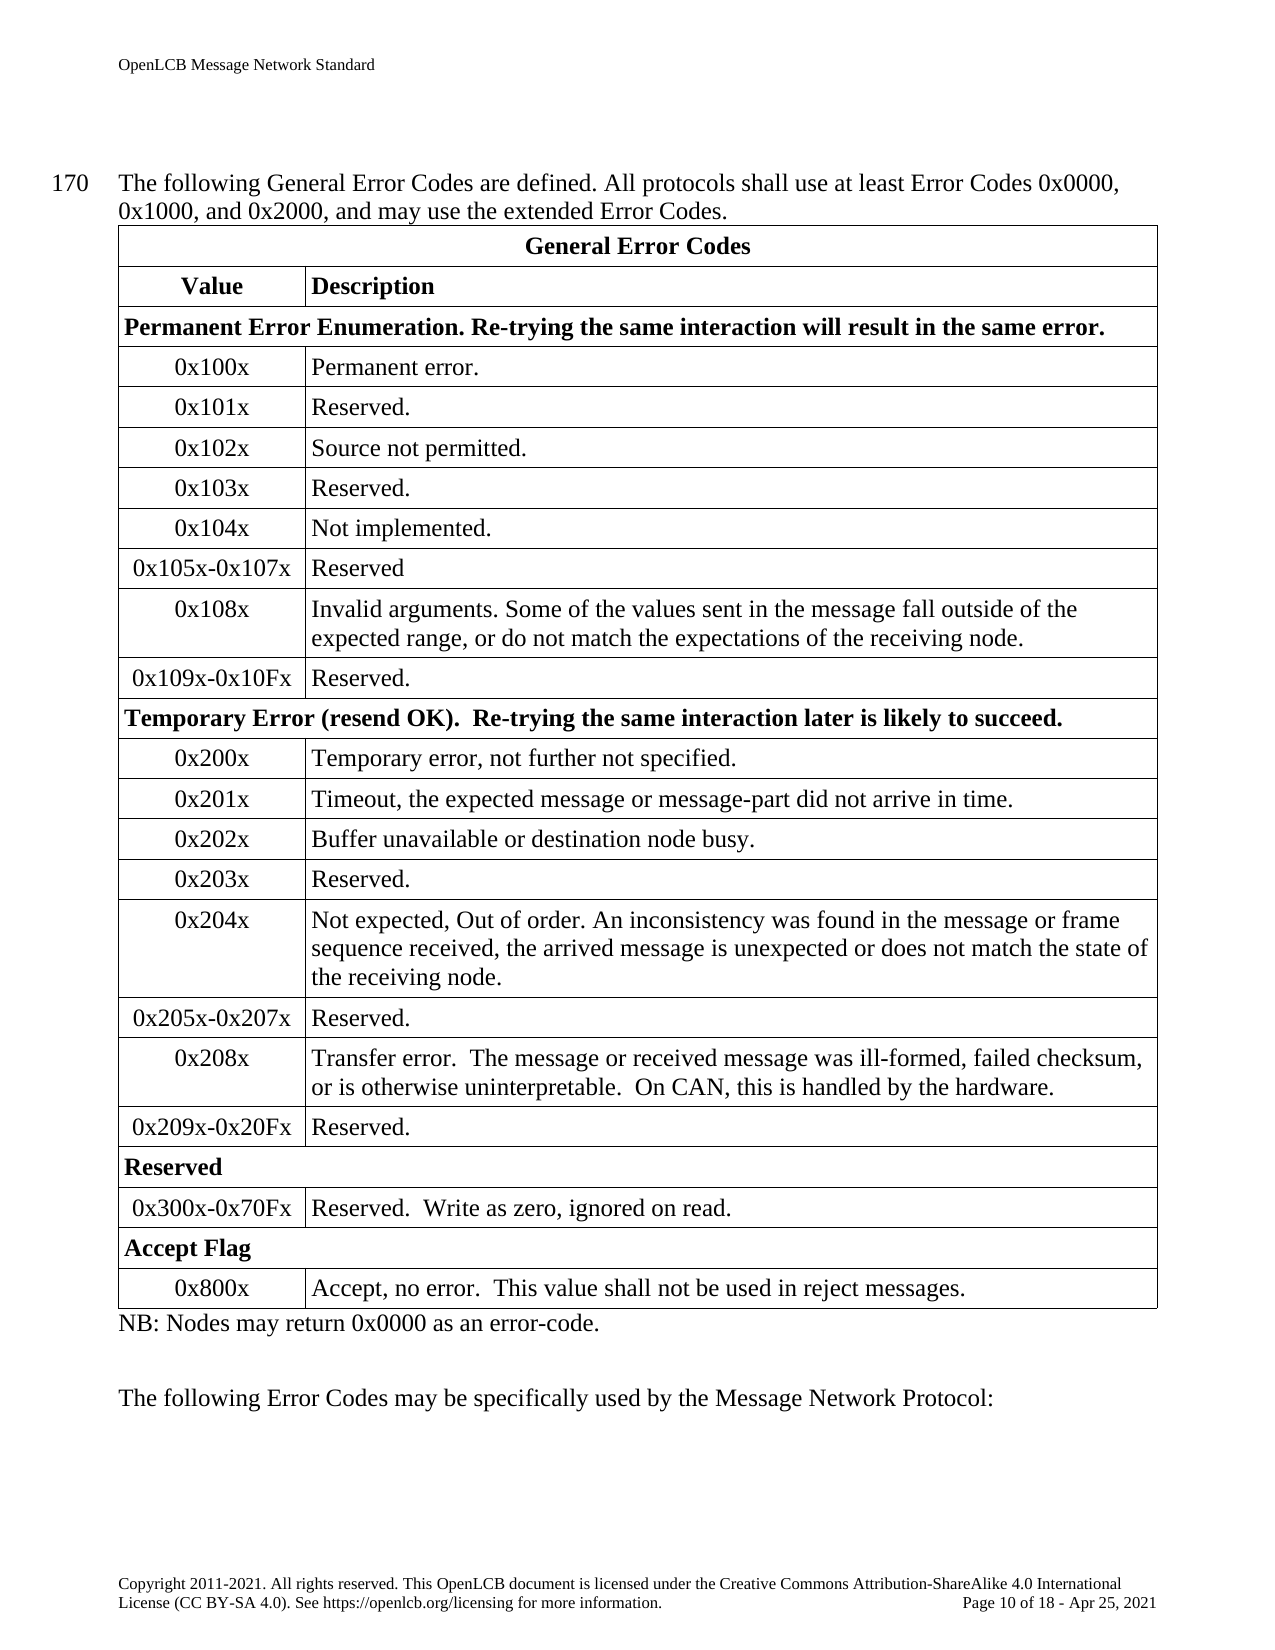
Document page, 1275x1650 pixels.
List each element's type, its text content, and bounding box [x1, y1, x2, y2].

table_cell Timeout, the expected message or message-part did not arrive in time. [306, 779, 1157, 818]
table_cell Reserved [306, 549, 1157, 588]
table_cell Buffer unavailable or destination node busy. [306, 819, 1157, 859]
table_cell 0x102x [119, 428, 305, 467]
table_cell 0x204x [119, 900, 305, 997]
table_cell Reserved. [306, 998, 1157, 1037]
table_cell 0x103x [119, 468, 305, 507]
table_cell Reserved [119, 1147, 1157, 1187]
table_header General Error Codes [119, 226, 1157, 266]
table_cell 0x108x [119, 589, 305, 657]
table_cell Permanent error. [306, 347, 1157, 386]
table_cell Reserved. [306, 1107, 1157, 1146]
table_cell Description [306, 267, 1157, 306]
table_cell Not implemented. [306, 509, 1157, 548]
table_cell 0x200x [119, 739, 305, 778]
table_cell 0x109x-0x10Fx [119, 658, 305, 697]
table_cell Transfer error. The message or received message was ill-formed, failed checksum, or is otherwise uninterpretable. On CAN, this is handled by the hardware. [306, 1038, 1157, 1106]
table_cell Reserved. Write as zero, ignored on read. [306, 1188, 1157, 1227]
text The following Error Codes may be specifically used by the Message Network Protocol: [118, 1383, 1157, 1412]
table_cell Accept, no error. This value shall not be used in reject messages. [306, 1269, 1157, 1308]
table_cell Invalid arguments. Some of the values sent in the message fall outside of the expected range, or do not match the expectations of the receiving node. [306, 589, 1157, 657]
table_cell 0x208x [119, 1038, 305, 1106]
table_cell 0x201x [119, 779, 305, 818]
table_cell 0x100x [119, 347, 305, 386]
table_cell Permanent Error Enumeration. Re-trying the same interaction will result in the same error. [119, 307, 1157, 346]
table_cell Temporary error, not further not specified. [306, 739, 1157, 778]
table_cell 0x202x [119, 819, 305, 859]
table_cell Reserved. [306, 387, 1157, 427]
table_cell 0x800x [119, 1269, 305, 1308]
table_cell Not expected, Out of order. An inconsistency was found in the message or frame sequence received, the arrived message is unexpected or does not match the state of the receiving node. [306, 900, 1157, 997]
text The following General Error Codes are defined. All protocols shall use at least Error Codes 0x0000, 0x1000, and 0x2000, and may use the extended Error Codes. [118, 168, 1157, 225]
table_cell 0x101x [119, 387, 305, 427]
table_cell 0x203x [119, 860, 305, 899]
text NB: Nodes may return 0x0000 as an error-code. [118, 1309, 1157, 1337]
table_cell Source not permitted. [306, 428, 1157, 467]
table_cell Reserved. [306, 860, 1157, 899]
table_cell 0x205x-0x207x [119, 998, 305, 1037]
table_cell 0x300x-0x70Fx [119, 1188, 305, 1227]
table_cell 0x209x-0x20Fx [119, 1107, 305, 1146]
table_cell 0x105x-0x107x [119, 549, 305, 588]
table_cell Temporary Error (resend OK). Re-trying the same interaction later is likely to succeed. [119, 699, 1157, 738]
table_cell Accept Flag [119, 1228, 1157, 1267]
table_cell Value [119, 267, 305, 306]
table_cell Reserved. [306, 658, 1157, 697]
table_cell Reserved. [306, 468, 1157, 507]
table_cell 0x104x [119, 509, 305, 548]
